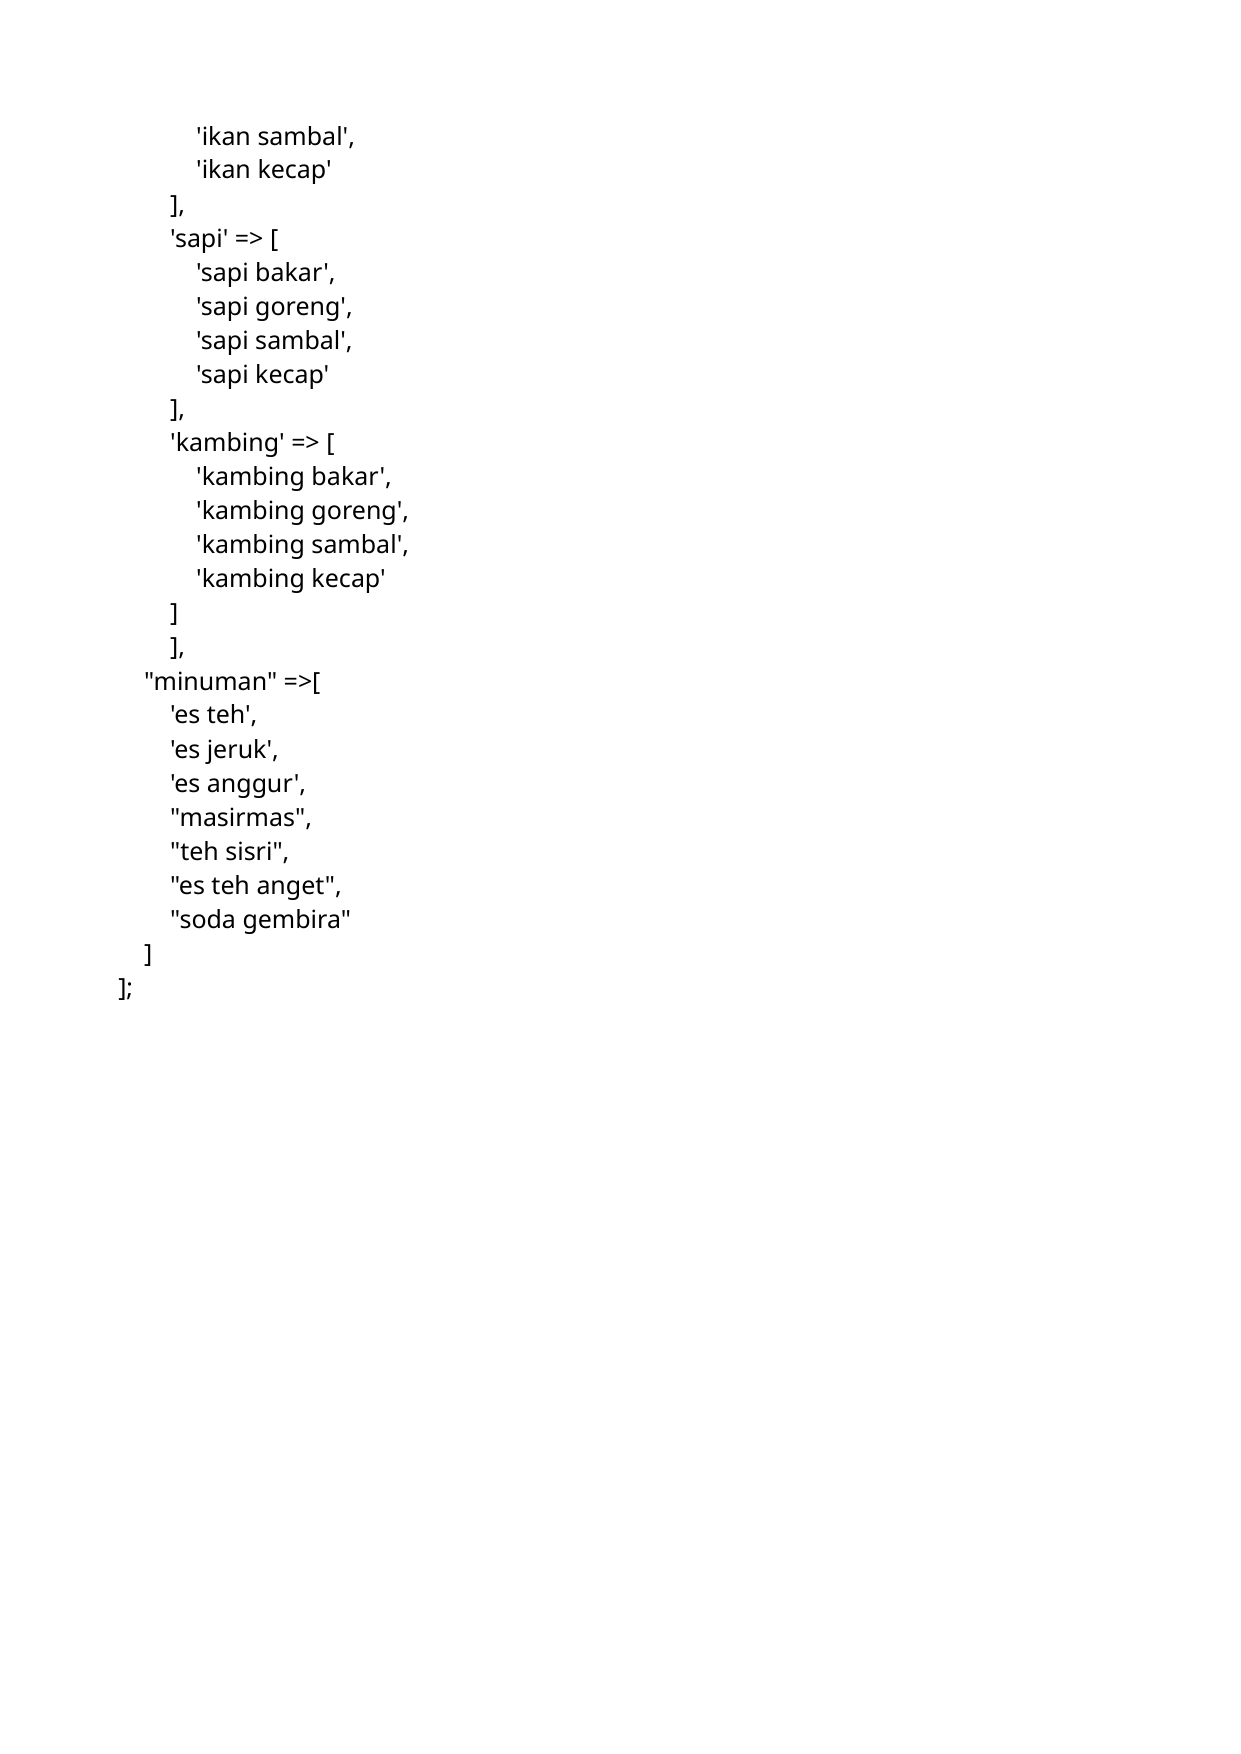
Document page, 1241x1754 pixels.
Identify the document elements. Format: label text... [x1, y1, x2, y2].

text "minuman" =>[ [118, 663, 1122, 697]
text ]; [118, 970, 1122, 1004]
text 'sapi kecap' [118, 357, 1122, 391]
text ] [118, 936, 1122, 970]
text ] [118, 595, 1122, 629]
text 'es anggur', [118, 765, 1122, 799]
text 'sapi bakar', [118, 254, 1122, 288]
text 'kambing' => [ [118, 425, 1122, 459]
text ], [118, 391, 1122, 425]
text "soda gembira" [118, 902, 1122, 936]
text 'sapi' => [ [118, 220, 1122, 254]
text "masirmas", [118, 799, 1122, 833]
text 'sapi goreng', [118, 288, 1122, 322]
text 'es teh', [118, 697, 1122, 731]
text "teh sisri", [118, 833, 1122, 867]
text "es teh anget", [118, 867, 1122, 902]
text 'kambing kecap' [118, 561, 1122, 595]
text 'ikan sambal', [118, 118, 1122, 152]
text 'es jeruk', [118, 731, 1122, 765]
text 'ikan kecap' [118, 152, 1122, 186]
text ], [118, 629, 1122, 663]
text 'kambing sambal', [118, 527, 1122, 561]
text 'kambing goreng', [118, 493, 1122, 527]
text 'sapi sambal', [118, 322, 1122, 357]
text 'kambing bakar', [118, 459, 1122, 493]
text ], [118, 186, 1122, 220]
